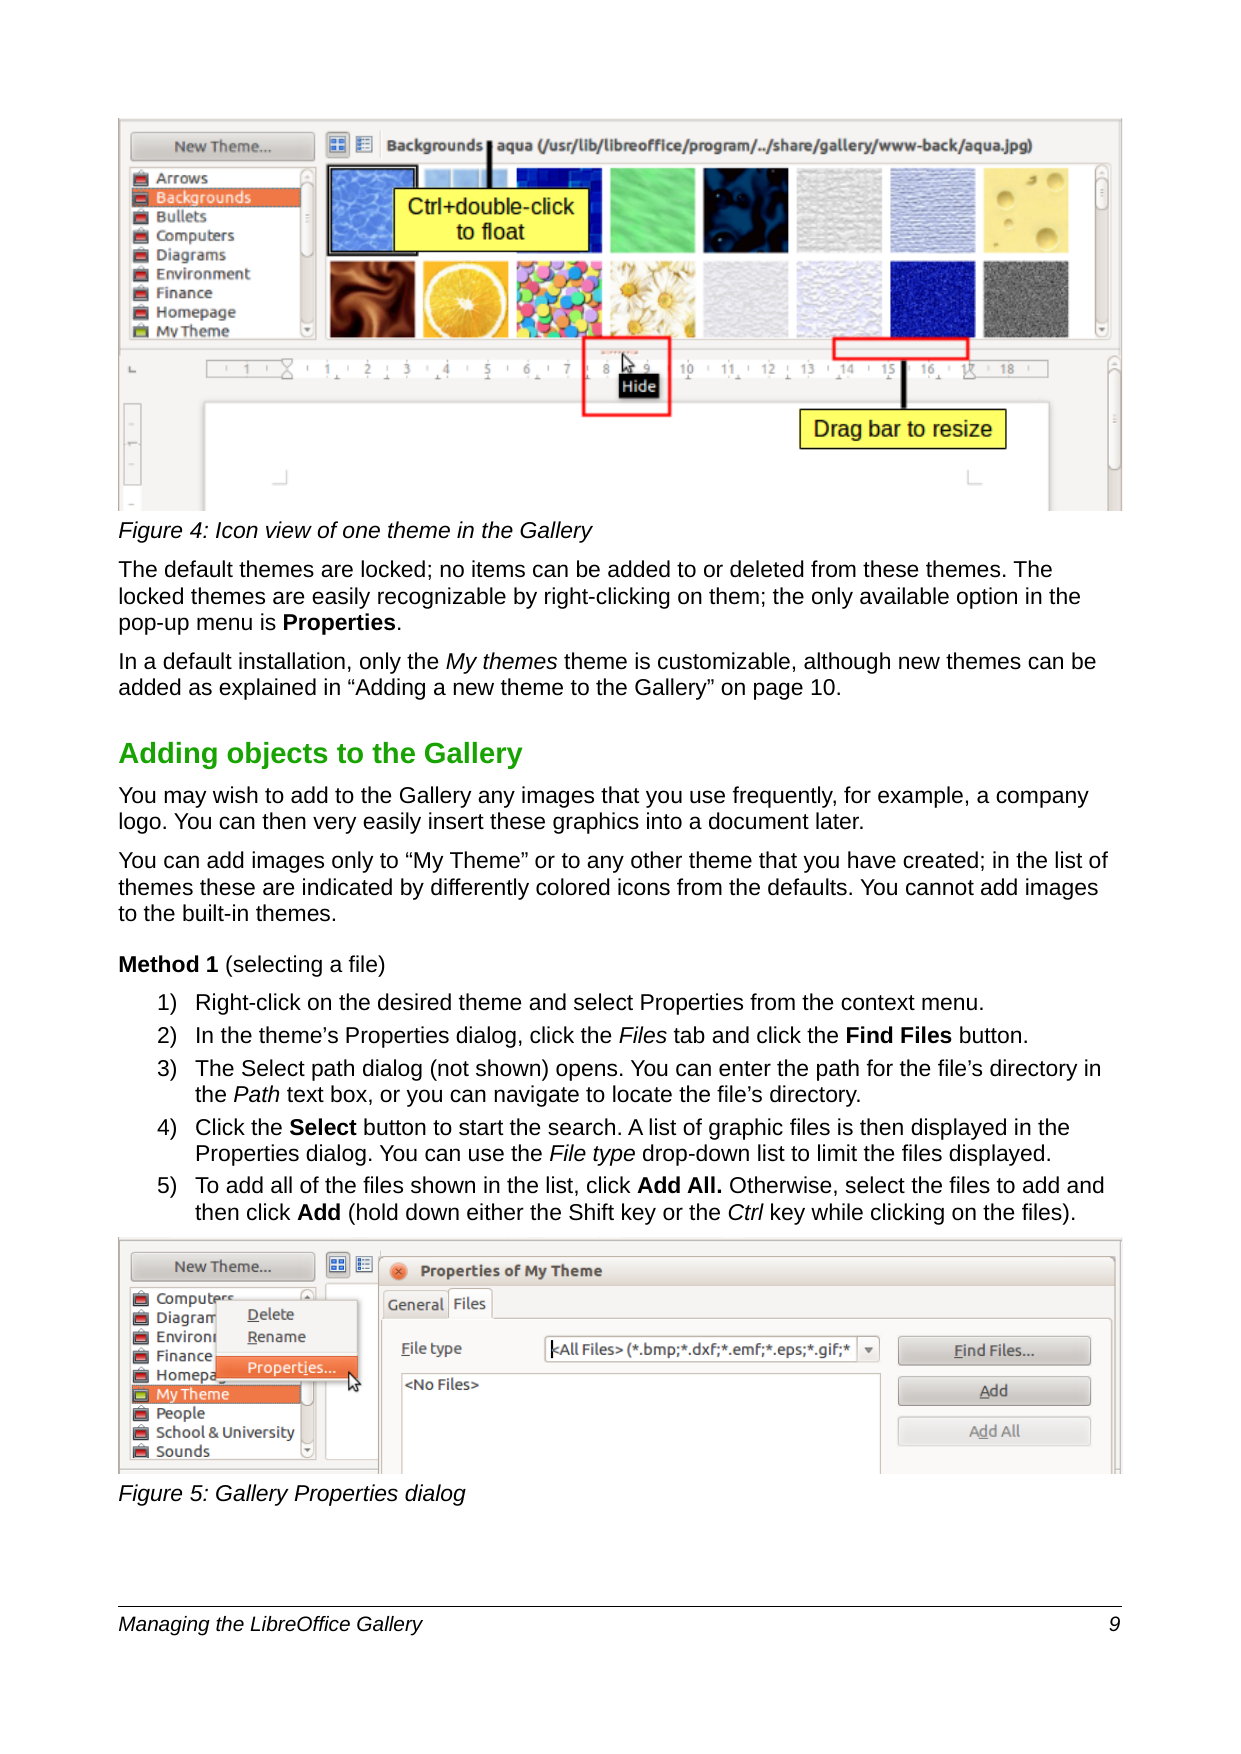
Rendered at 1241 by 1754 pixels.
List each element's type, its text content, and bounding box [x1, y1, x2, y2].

text Method 1 (selecting a file) [118, 951, 1122, 977]
text In a default installation, only the My themes theme is customizable, although new themes can be added as explained in “Adding a new theme to the Gallery” on page 10. [118, 648, 1122, 701]
subtitle Adding objects to the Gallery [118, 736, 1122, 769]
list Click the Select button to start the search. A list of graphic files is then displayed in the Properties dialog. You can use the File type drop-down list to limit the files displayed. [177, 1113, 1122, 1166]
text Figure 5: Gallery Properties dialog [118, 1480, 1122, 1507]
list In the theme’s Properties dialog, click the Files tab and click the Find Files button. [177, 1022, 1122, 1048]
list To add all of the files shown in the list, click Add All. Otherwise, select the files to add and then click Add (hold down either the Shift key or the Ctrl key while clicking on the files). [177, 1172, 1122, 1225]
list Right-click on the desired theme and select Properties from the context menu. [177, 989, 1122, 1016]
text Figure 4: Icon view of one theme in the Gallery [118, 517, 1122, 544]
text The default themes are locked; no items can be added to or deleted from these themes. The locked themes are easily recognizable by right-clicking on them; the only available option in the pop-up menu is Properties. [118, 556, 1122, 635]
text You may wish to add to the Gallery any images that you use frequently, for example, a company logo. You can then very easily insert these graphics into a document later. [118, 782, 1122, 835]
picture [118, 1237, 1123, 1474]
picture [118, 118, 1123, 511]
list The Select path dialog (not shown) opens. You can enter the path for the file’s directory in the Path text box, or you can navigate to locate the file’s directory. [177, 1054, 1122, 1107]
text You can add images only to “My Theme” or to any other theme that you have created; in the list of themes these are indicated by differently colored icons from the defaults. You cannot add images to the built-in themes. [118, 847, 1122, 926]
